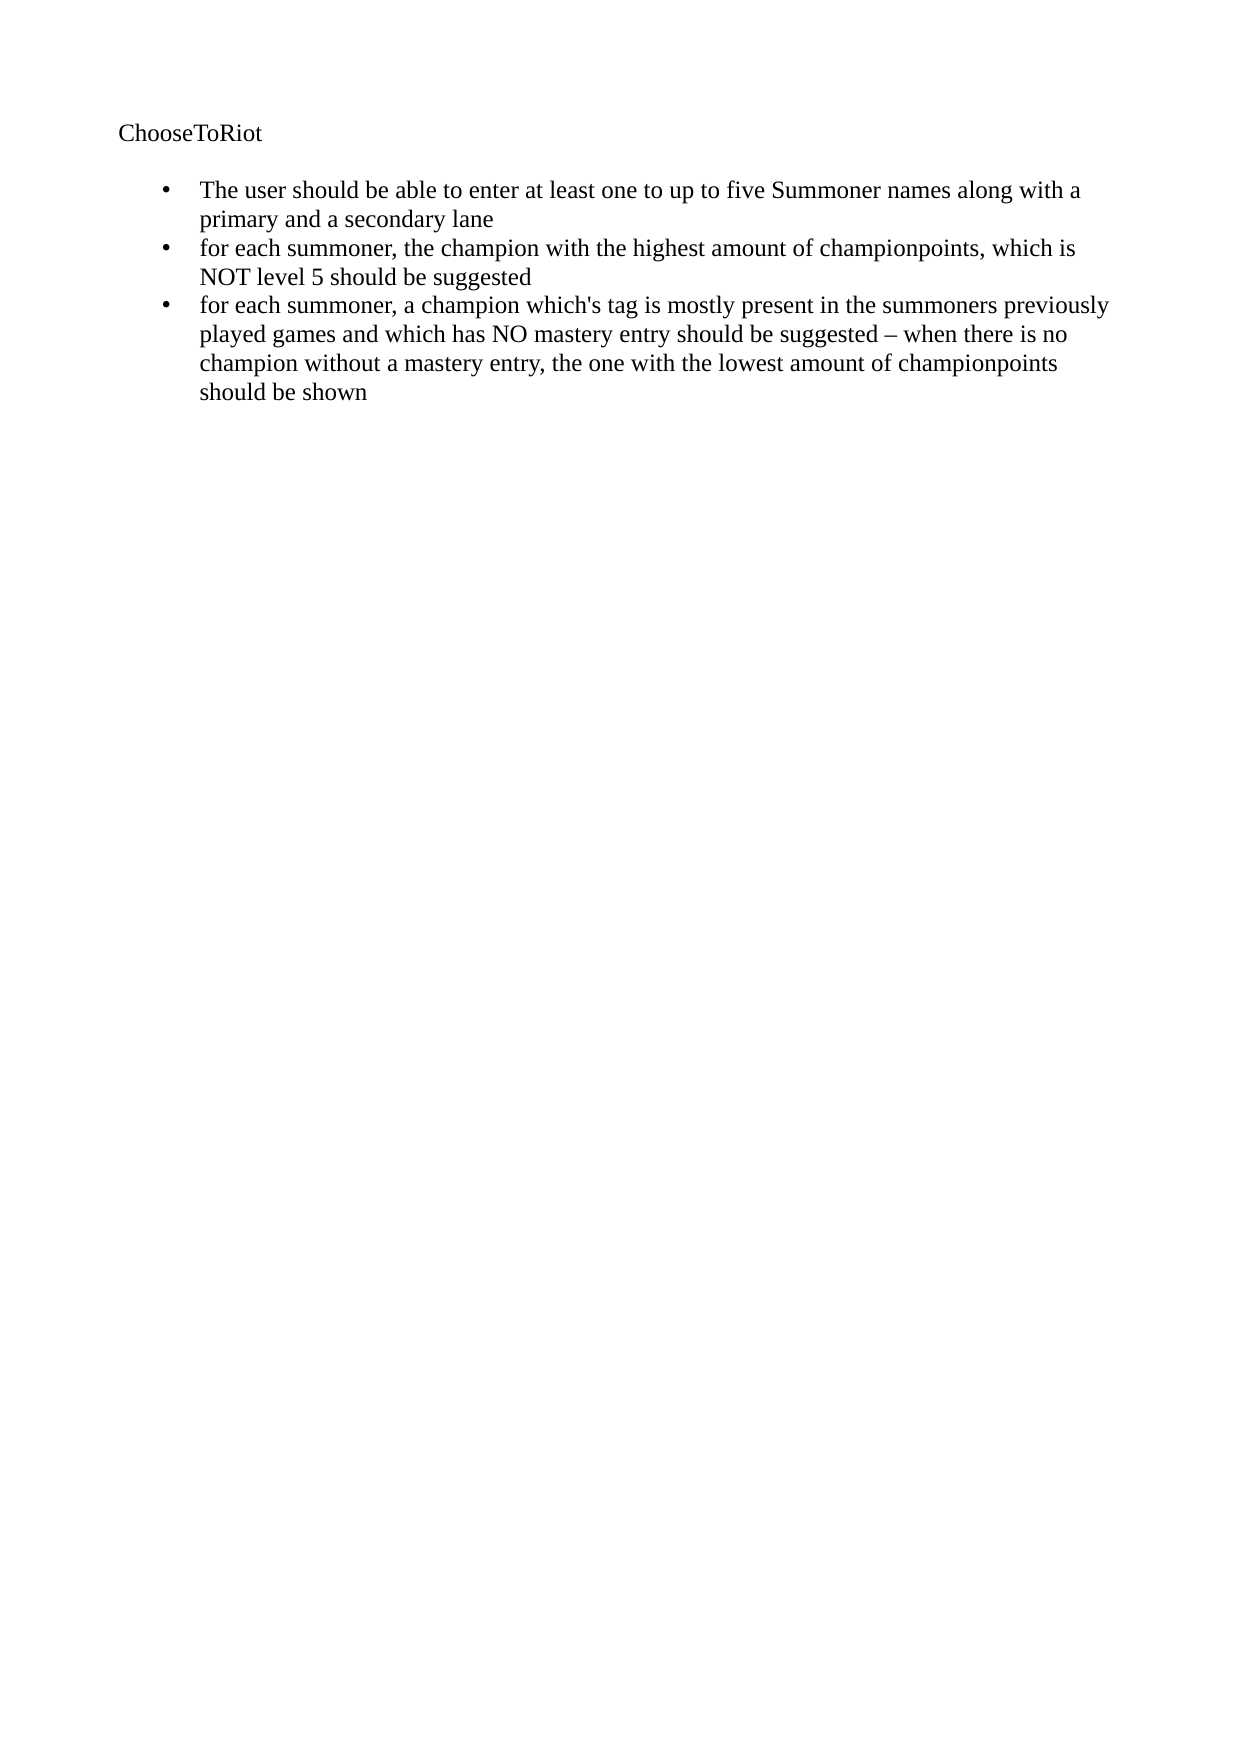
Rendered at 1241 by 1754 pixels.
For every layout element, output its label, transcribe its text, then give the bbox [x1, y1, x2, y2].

list for each summoner, the champion with the highest amount of championpoints, which is NOT level 5 should be suggested [162, 233, 1122, 291]
list for each summoner, a champion which's tag is mostly present in the summoners previously played games and which has NO mastery entry should be suggested – when there is no champion without a mastery entry, the one with the lowest amount of championpoints should be shown [162, 291, 1122, 406]
text ChooseToRiot [118, 118, 1122, 147]
list The user should be able to enter at least one to up to five Summoner names along with a primary and a secondary lane [162, 176, 1122, 233]
